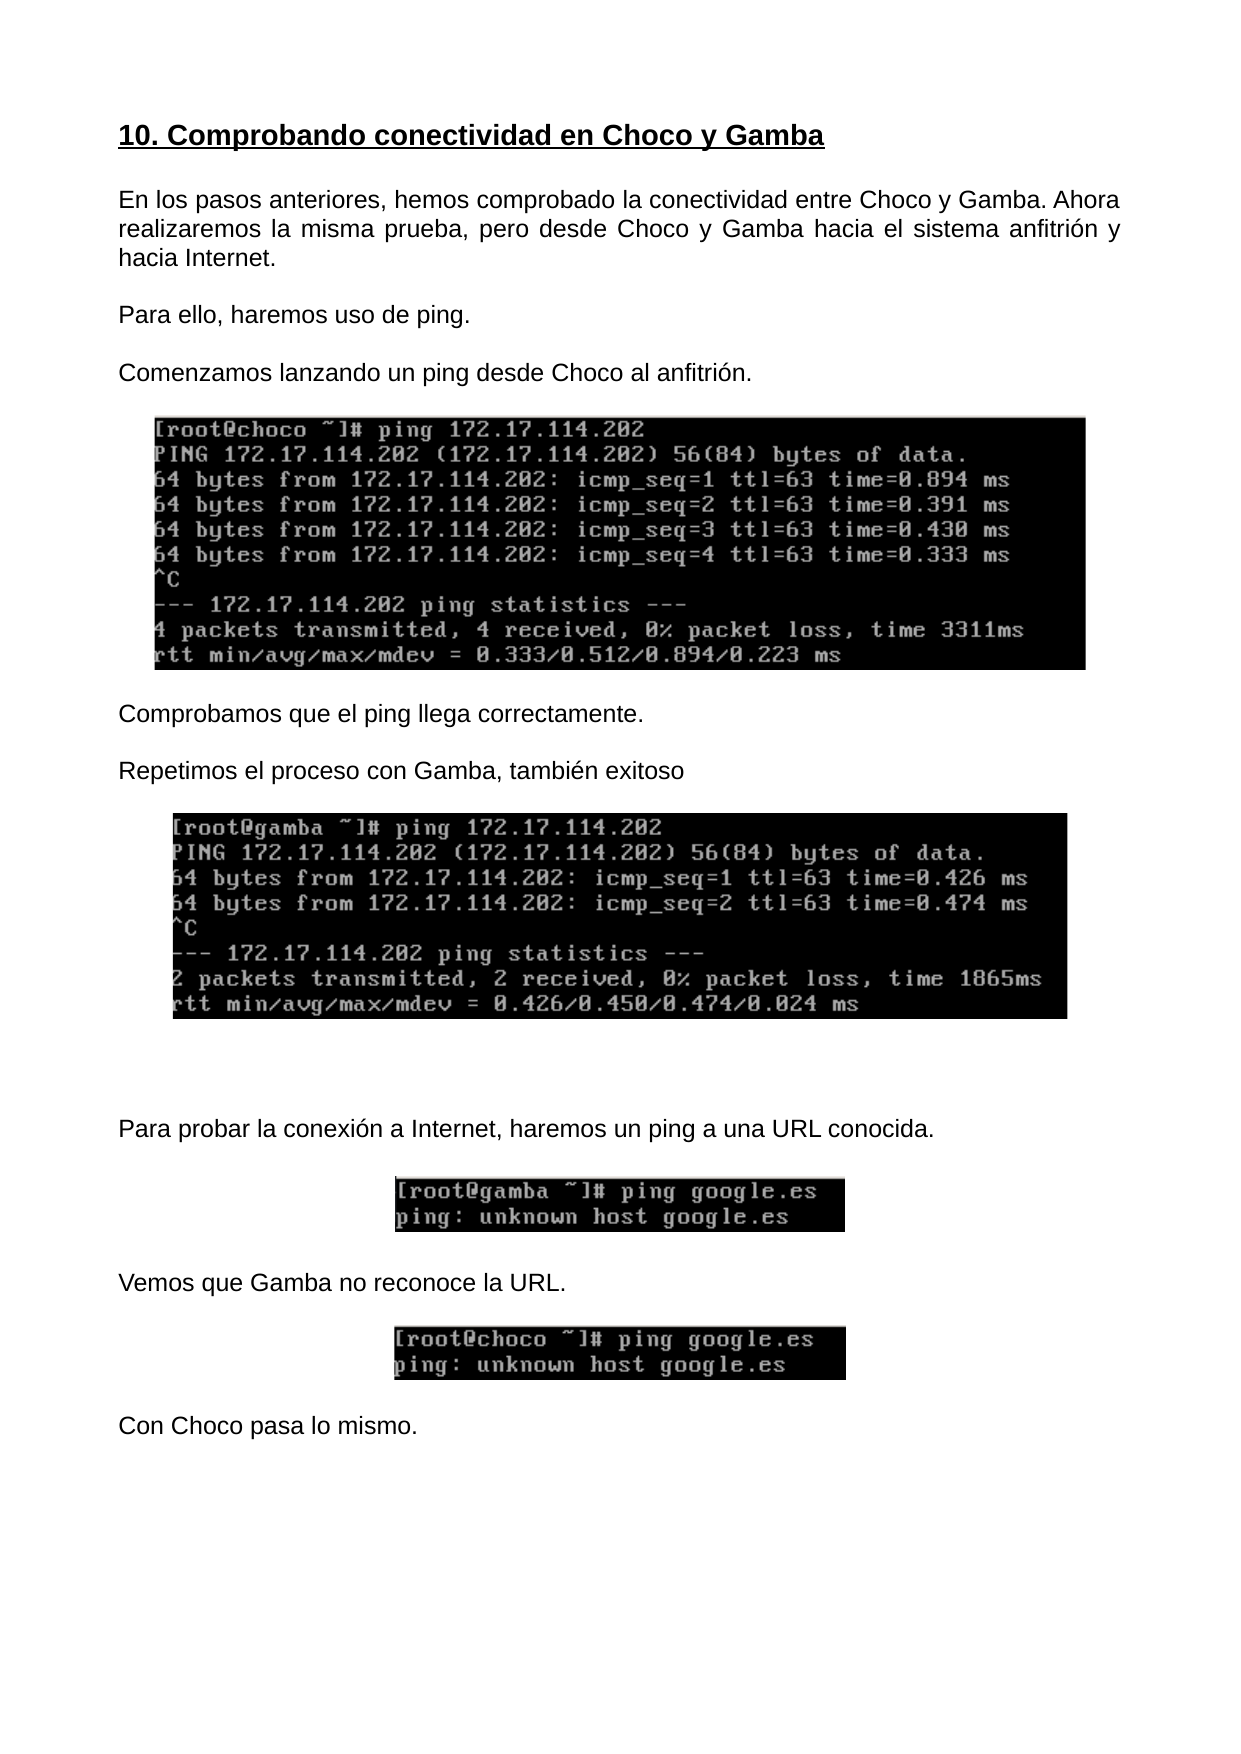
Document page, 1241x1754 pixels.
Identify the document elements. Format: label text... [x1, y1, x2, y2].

picture [154, 415, 1086, 670]
text En los pasos anteriores, hemos comprobado la conectividad entre Choco y Gamba. Ahora realizaremos la misma prueba, pero desde Choco y Gamba hacia el sistema anfitrión y hacia Internet. [118, 185, 1122, 271]
picture [172, 813, 1068, 1019]
text 10. Comprobando conectividad en Choco y Gamba [118, 118, 1122, 152]
picture [394, 1325, 846, 1380]
text Repetimos el proceso con Gamba, también exitoso [118, 756, 1122, 785]
text Con Choco pasa lo mismo. [118, 1411, 1122, 1440]
text Comprobamos que el ping llega correctamente. [118, 699, 1122, 727]
text Para probar la conexión a Internet, haremos un ping a una URL conocida. [118, 1114, 1122, 1143]
text Para ello, haremos uso de ping. [118, 300, 1122, 329]
text Comenzamos lanzando un ping desde Choco al anfitrión. [118, 358, 1122, 386]
picture [395, 1176, 845, 1232]
text Vemos que Gamba no reconoce la URL. [118, 1267, 1122, 1296]
